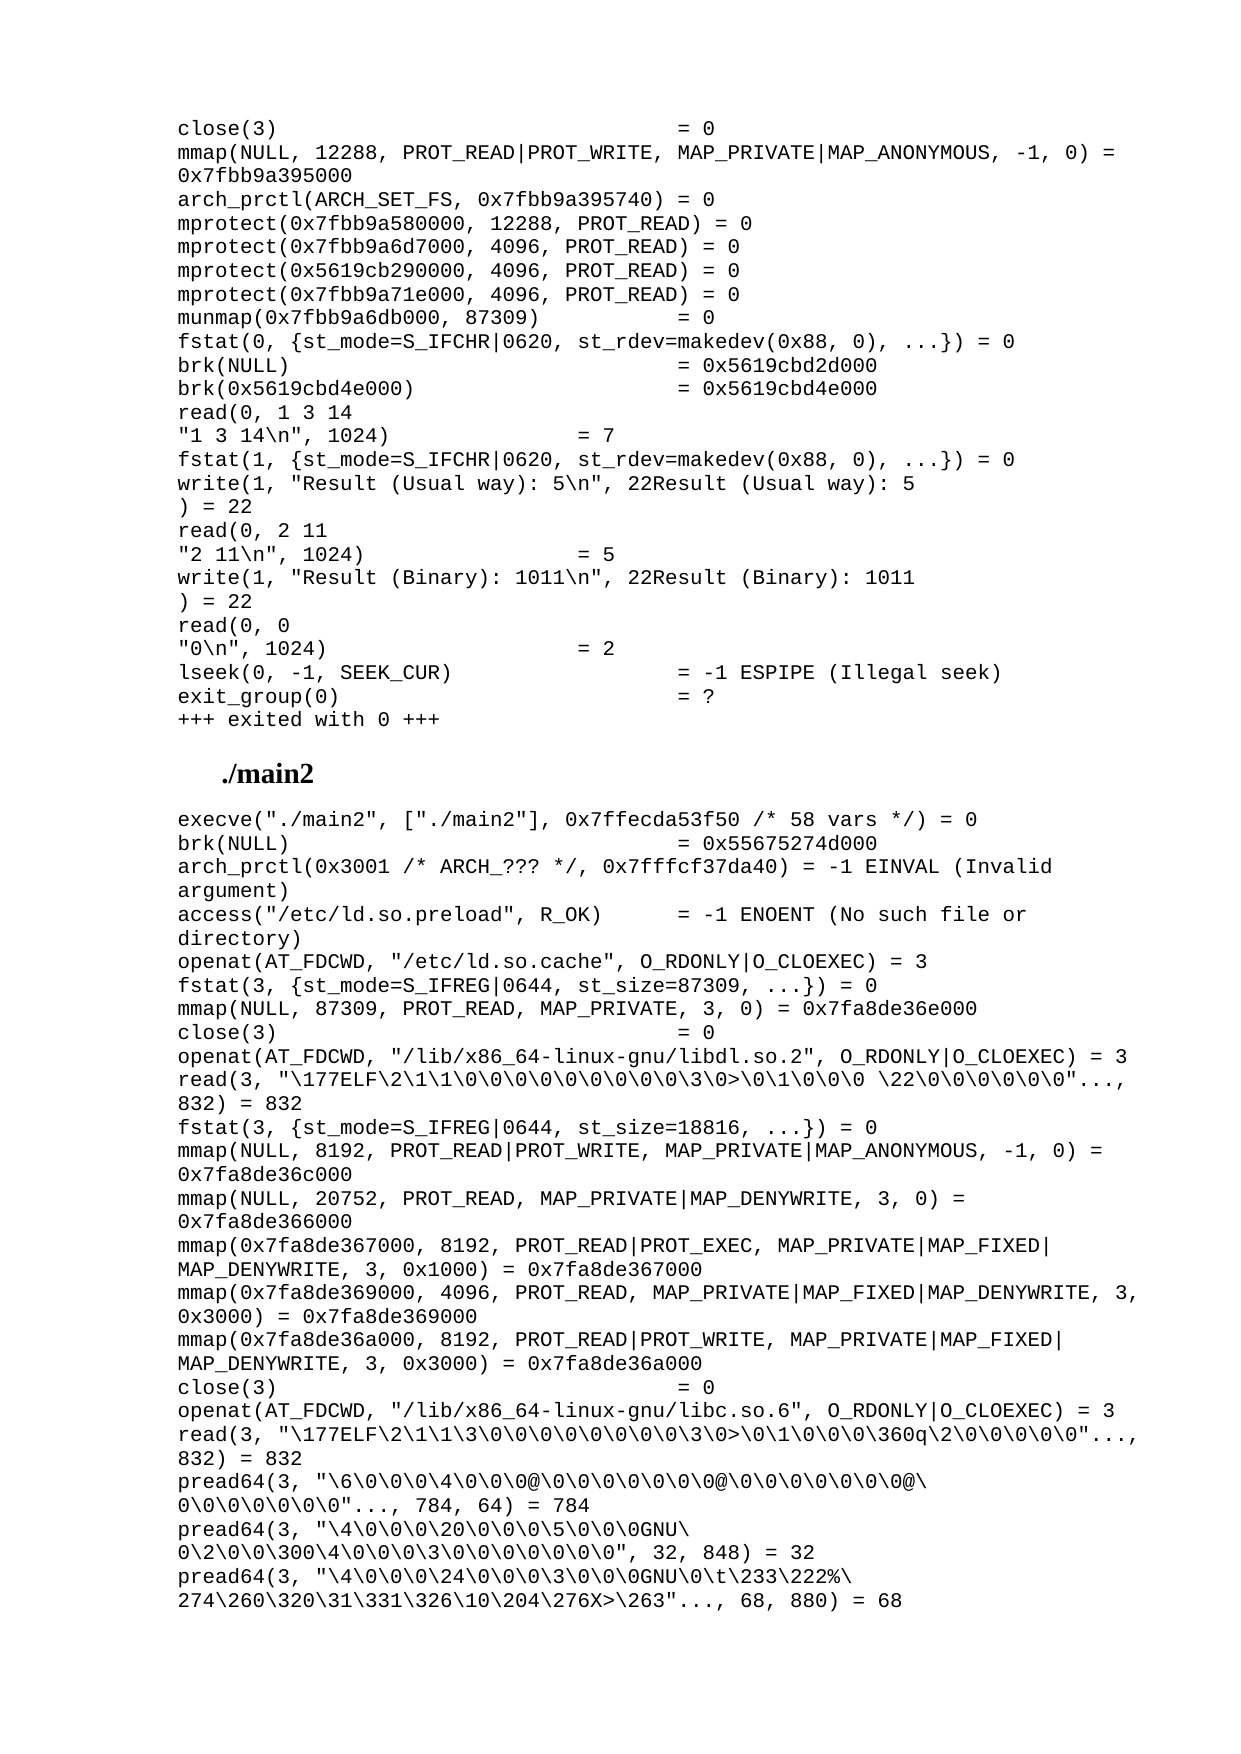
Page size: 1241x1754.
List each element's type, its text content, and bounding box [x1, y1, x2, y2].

text pread64(3, "\4\0\0\0\24\0\0\0\3\0\0\0GNU\0\t\233\222%\274\260\320\31\331\326\10\204\276X>\263"..., 68, 880) = 68 [177, 1566, 1152, 1613]
text read(0, 1 3 14 [177, 402, 1152, 426]
text close(3) = 0 [177, 1377, 1152, 1400]
text mmap(NULL, 8192, PROT_READ|PROT_WRITE, MAP_PRIVATE|MAP_ANONYMOUS, -1, 0) = 0x7fa8de36c000 [177, 1140, 1152, 1188]
text ) = 22 [177, 496, 1152, 520]
text openat(AT_FDCWD, "/lib/x86_64-linux-gnu/libc.so.6", O_RDONLY|O_CLOEXEC) = 3 [177, 1400, 1152, 1424]
text read(3, "\177ELF\2\1\1\3\0\0\0\0\0\0\0\0\3\0>\0\1\0\0\0\360q\2\0\0\0\0\0"..., 832) = 832 [177, 1424, 1152, 1471]
text brk(NULL) = 0x55675274d000 [177, 833, 1152, 857]
text pread64(3, "\4\0\0\0\20\0\0\0\5\0\0\0GNU\0\2\0\0\300\4\0\0\0\3\0\0\0\0\0\0\0", 32, 848) = 32 [177, 1519, 1152, 1566]
text "2 11\n", 1024) = 5 [177, 544, 1152, 567]
text mprotect(0x7fbb9a71e000, 4096, PROT_READ) = 0 [177, 284, 1152, 307]
text ) = 22 [177, 591, 1152, 615]
text write(1, "Result (Binary): 1011\n", 22Result (Binary): 1011 [177, 567, 1152, 591]
text read(0, 0 [177, 615, 1152, 638]
text munmap(0x7fbb9a6db000, 87309) = 0 [177, 307, 1152, 331]
text ./main2 [177, 757, 1152, 790]
text openat(AT_FDCWD, "/lib/x86_64-linux-gnu/libdl.so.2", O_RDONLY|O_CLOEXEC) = 3 [177, 1046, 1152, 1069]
text execve("./main2", ["./main2"], 0x7ffecda53f50 /* 58 vars */) = 0 [177, 809, 1152, 833]
text brk(0x5619cbd4e000) = 0x5619cbd4e000 [177, 378, 1152, 402]
text lseek(0, -1, SEEK_CUR) = -1 ESPIPE (Illegal seek) [177, 662, 1152, 686]
text brk(NULL) = 0x5619cbd2d000 [177, 354, 1152, 378]
text access("/etc/ld.so.preload", R_OK) = -1 ENOENT (No such file or directory) [177, 904, 1152, 951]
text mmap(0x7fa8de369000, 4096, PROT_READ, MAP_PRIVATE|MAP_FIXED|MAP_DENYWRITE, 3, 0x3000) = 0x7fa8de369000 [177, 1282, 1152, 1329]
text fstat(3, {st_mode=S_IFREG|0644, st_size=18816, ...}) = 0 [177, 1117, 1152, 1140]
text mmap(0x7fa8de367000, 8192, PROT_READ|PROT_EXEC, MAP_PRIVATE|MAP_FIXED|MAP_DENYWRITE, 3, 0x1000) = 0x7fa8de367000 [177, 1235, 1152, 1282]
text +++ exited with 0 +++ [177, 709, 1152, 733]
text exit_group(0) = ? [177, 686, 1152, 709]
text mmap(NULL, 12288, PROT_READ|PROT_WRITE, MAP_PRIVATE|MAP_ANONYMOUS, -1, 0) = 0x7fbb9a395000 [177, 142, 1152, 189]
text read(3, "\177ELF\2\1\1\0\0\0\0\0\0\0\0\0\3\0>\0\1\0\0\0 \22\0\0\0\0\0\0"..., 832) = 832 [177, 1069, 1152, 1117]
text openat(AT_FDCWD, "/etc/ld.so.cache", O_RDONLY|O_CLOEXEC) = 3 [177, 951, 1152, 975]
text mprotect(0x7fbb9a580000, 12288, PROT_READ) = 0 [177, 213, 1152, 236]
text mmap(0x7fa8de36a000, 8192, PROT_READ|PROT_WRITE, MAP_PRIVATE|MAP_FIXED|MAP_DENYWRITE, 3, 0x3000) = 0x7fa8de36a000 [177, 1329, 1152, 1377]
text pread64(3, "\6\0\0\0\4\0\0\0@\0\0\0\0\0\0\0@\0\0\0\0\0\0\0@\0\0\0\0\0\0\0"..., 784, 64) = 784 [177, 1471, 1152, 1519]
text arch_prctl(ARCH_SET_FS, 0x7fbb9a395740) = 0 [177, 189, 1152, 213]
text fstat(3, {st_mode=S_IFREG|0644, st_size=87309, ...}) = 0 [177, 975, 1152, 998]
text fstat(0, {st_mode=S_IFCHR|0620, st_rdev=makedev(0x88, 0), ...}) = 0 [177, 331, 1152, 354]
text close(3) = 0 [177, 1022, 1152, 1046]
text "0\n", 1024) = 2 [177, 638, 1152, 662]
text mprotect(0x7fbb9a6d7000, 4096, PROT_READ) = 0 [177, 236, 1152, 260]
text fstat(1, {st_mode=S_IFCHR|0620, st_rdev=makedev(0x88, 0), ...}) = 0 [177, 449, 1152, 473]
text close(3) = 0 [177, 118, 1152, 142]
text write(1, "Result (Usual way): 5\n", 22Result (Usual way): 5 [177, 473, 1152, 496]
text mmap(NULL, 87309, PROT_READ, MAP_PRIVATE, 3, 0) = 0x7fa8de36e000 [177, 998, 1152, 1022]
text mmap(NULL, 20752, PROT_READ, MAP_PRIVATE|MAP_DENYWRITE, 3, 0) = 0x7fa8de366000 [177, 1188, 1152, 1235]
text "1 3 14\n", 1024) = 7 [177, 426, 1152, 449]
text arch_prctl(0x3001 /* ARCH_??? */, 0x7fffcf37da40) = -1 EINVAL (Invalid argument) [177, 857, 1152, 904]
text mprotect(0x5619cb290000, 4096, PROT_READ) = 0 [177, 260, 1152, 284]
text read(0, 2 11 [177, 520, 1152, 544]
